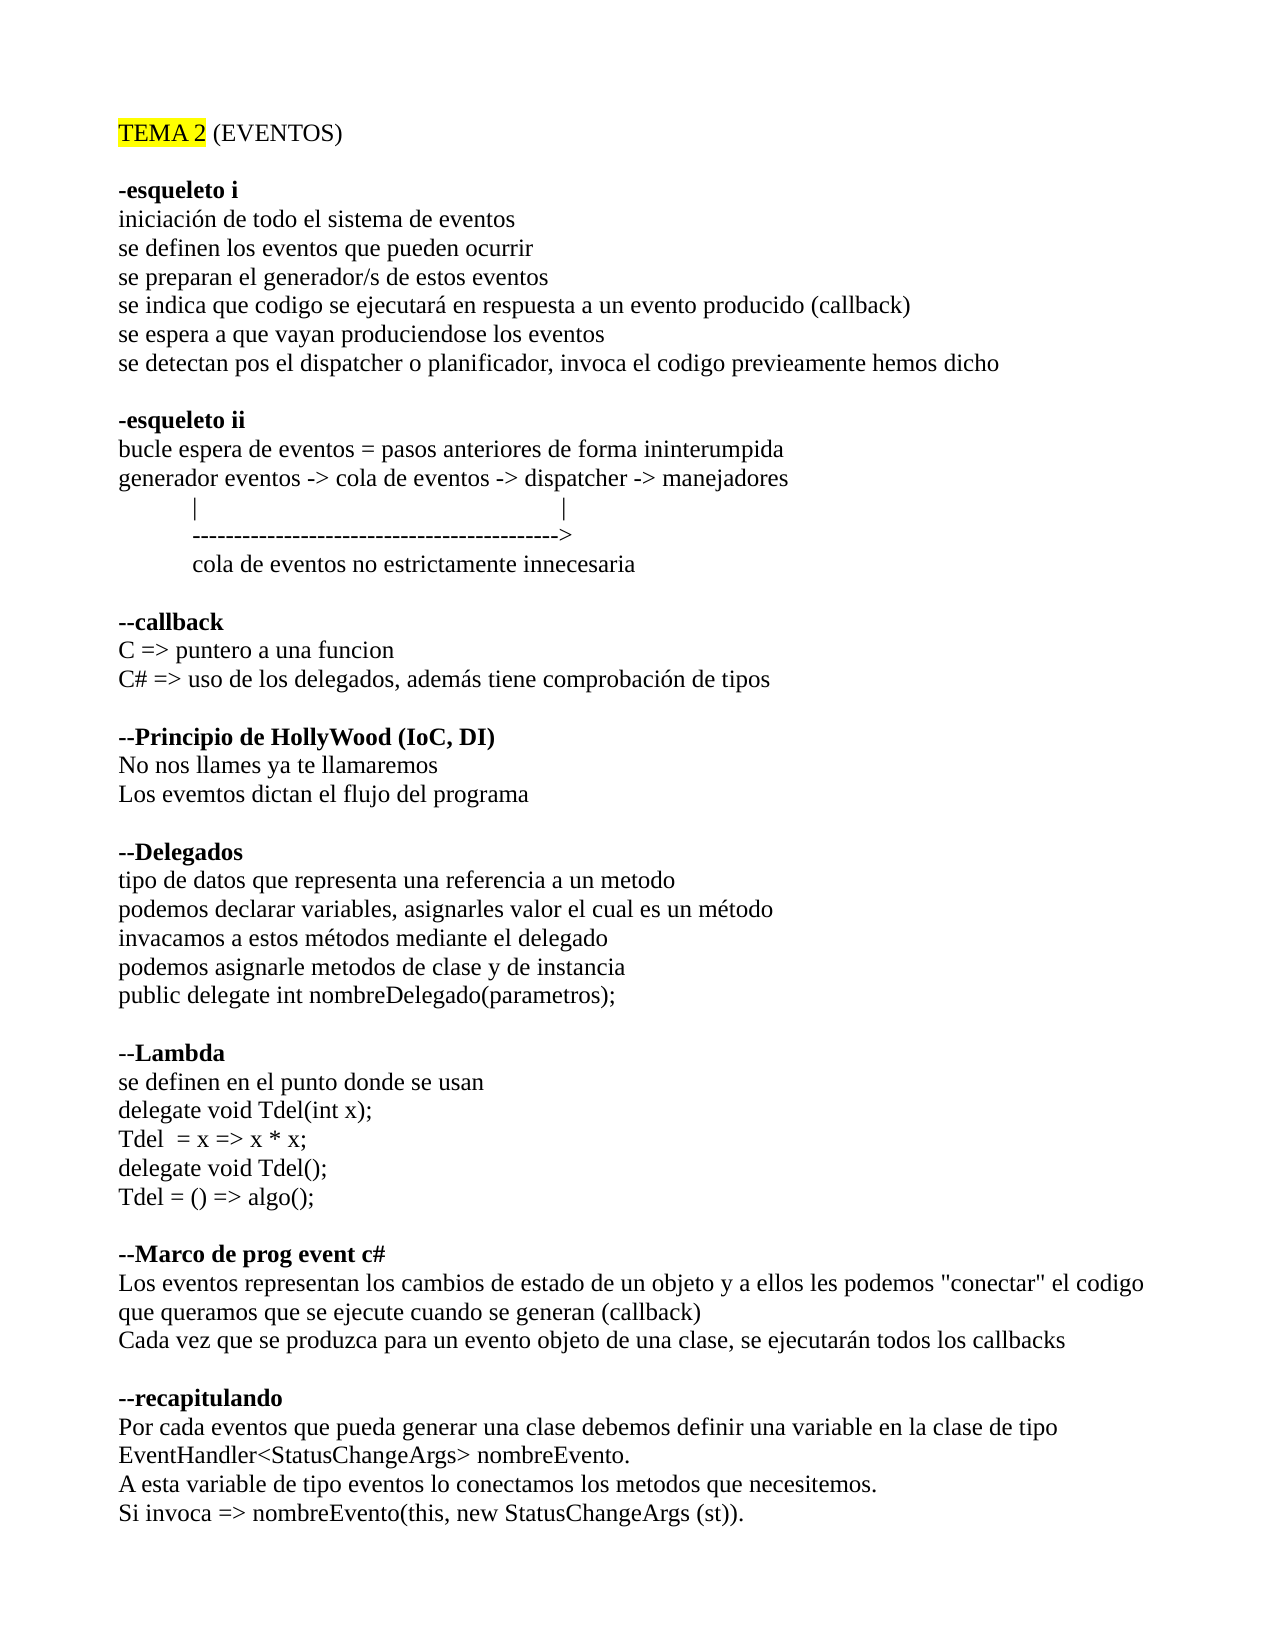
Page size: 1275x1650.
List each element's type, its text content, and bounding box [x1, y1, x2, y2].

text A esta variable de tipo eventos lo conectamos los metodos que necesitemos. [118, 1469, 1157, 1498]
text Por cada eventos que pueda generar una clase debemos definir una variable en la clase de tipo EventHandler<StatusChangeArgs> nombreEvento. [118, 1412, 1157, 1469]
text bucle espera de eventos = pasos anteriores de forma ininterumpida [118, 434, 1157, 463]
text podemos asignarle metodos de clase y de instancia [118, 952, 1157, 981]
text se espera a que vayan produciendose los eventos [118, 319, 1157, 348]
text Si invoca => nombreEvento(this, new StatusChangeArgs (st)). [118, 1498, 1157, 1527]
text --Marco de prog event c# [118, 1239, 1157, 1268]
text invacamos a estos métodos mediante el delegado [118, 923, 1157, 952]
text --------------------------------------------> [118, 521, 1157, 549]
text | | [118, 492, 1157, 521]
text --Principio de HollyWood (IoC, DI) [118, 722, 1157, 751]
text C => puntero a una funcion [118, 636, 1157, 664]
text iniciación de todo el sistema de eventos [118, 204, 1157, 233]
text TEMA 2 (EVENTOS) [118, 118, 1157, 147]
text delegate void Tdel(); [118, 1153, 1157, 1182]
text podemos declarar variables, asignarles valor el cual es un método [118, 894, 1157, 923]
text No nos llames ya te llamaremos [118, 751, 1157, 779]
text se indica que codigo se ejecutará en respuesta a un evento producido (callback) [118, 291, 1157, 319]
text delegate void Tdel(int x); [118, 1096, 1157, 1124]
text Los evemtos dictan el flujo del programa [118, 779, 1157, 808]
text -esqueleto i [118, 176, 1157, 204]
text se definen en el punto donde se usan [118, 1067, 1157, 1096]
text --recapitulando [118, 1383, 1157, 1412]
text Cada vez que se produzca para un evento objeto de una clase, se ejecutarán todos los callbacks [118, 1326, 1157, 1354]
text --callback [118, 607, 1157, 636]
text Los eventos representan los cambios de estado de un objeto y a ellos les podemos "conectar" el codigo que queramos que se ejecute cuando se generan (callback) [118, 1268, 1157, 1326]
text --Delegados [118, 837, 1157, 866]
text cola de eventos no estrictamente innecesaria [118, 549, 1157, 578]
text se detectan pos el dispatcher o planificador, invoca el codigo previeamente hemos dicho [118, 348, 1157, 377]
text se definen los eventos que pueden ocurrir [118, 233, 1157, 262]
text Tdel = () => algo(); [118, 1182, 1157, 1211]
text --Lambda [118, 1038, 1157, 1067]
text public delegate int nombreDelegado(parametros); [118, 981, 1157, 1009]
text Tdel = x => x * x; [118, 1124, 1157, 1153]
text tipo de datos que representa una referencia a un metodo [118, 866, 1157, 894]
text C# => uso de los delegados, además tiene comprobación de tipos [118, 664, 1157, 693]
text -esqueleto ii [118, 406, 1157, 434]
text se preparan el generador/s de estos eventos [118, 262, 1157, 291]
text generador eventos -> cola de eventos -> dispatcher -> manejadores [118, 463, 1157, 492]
